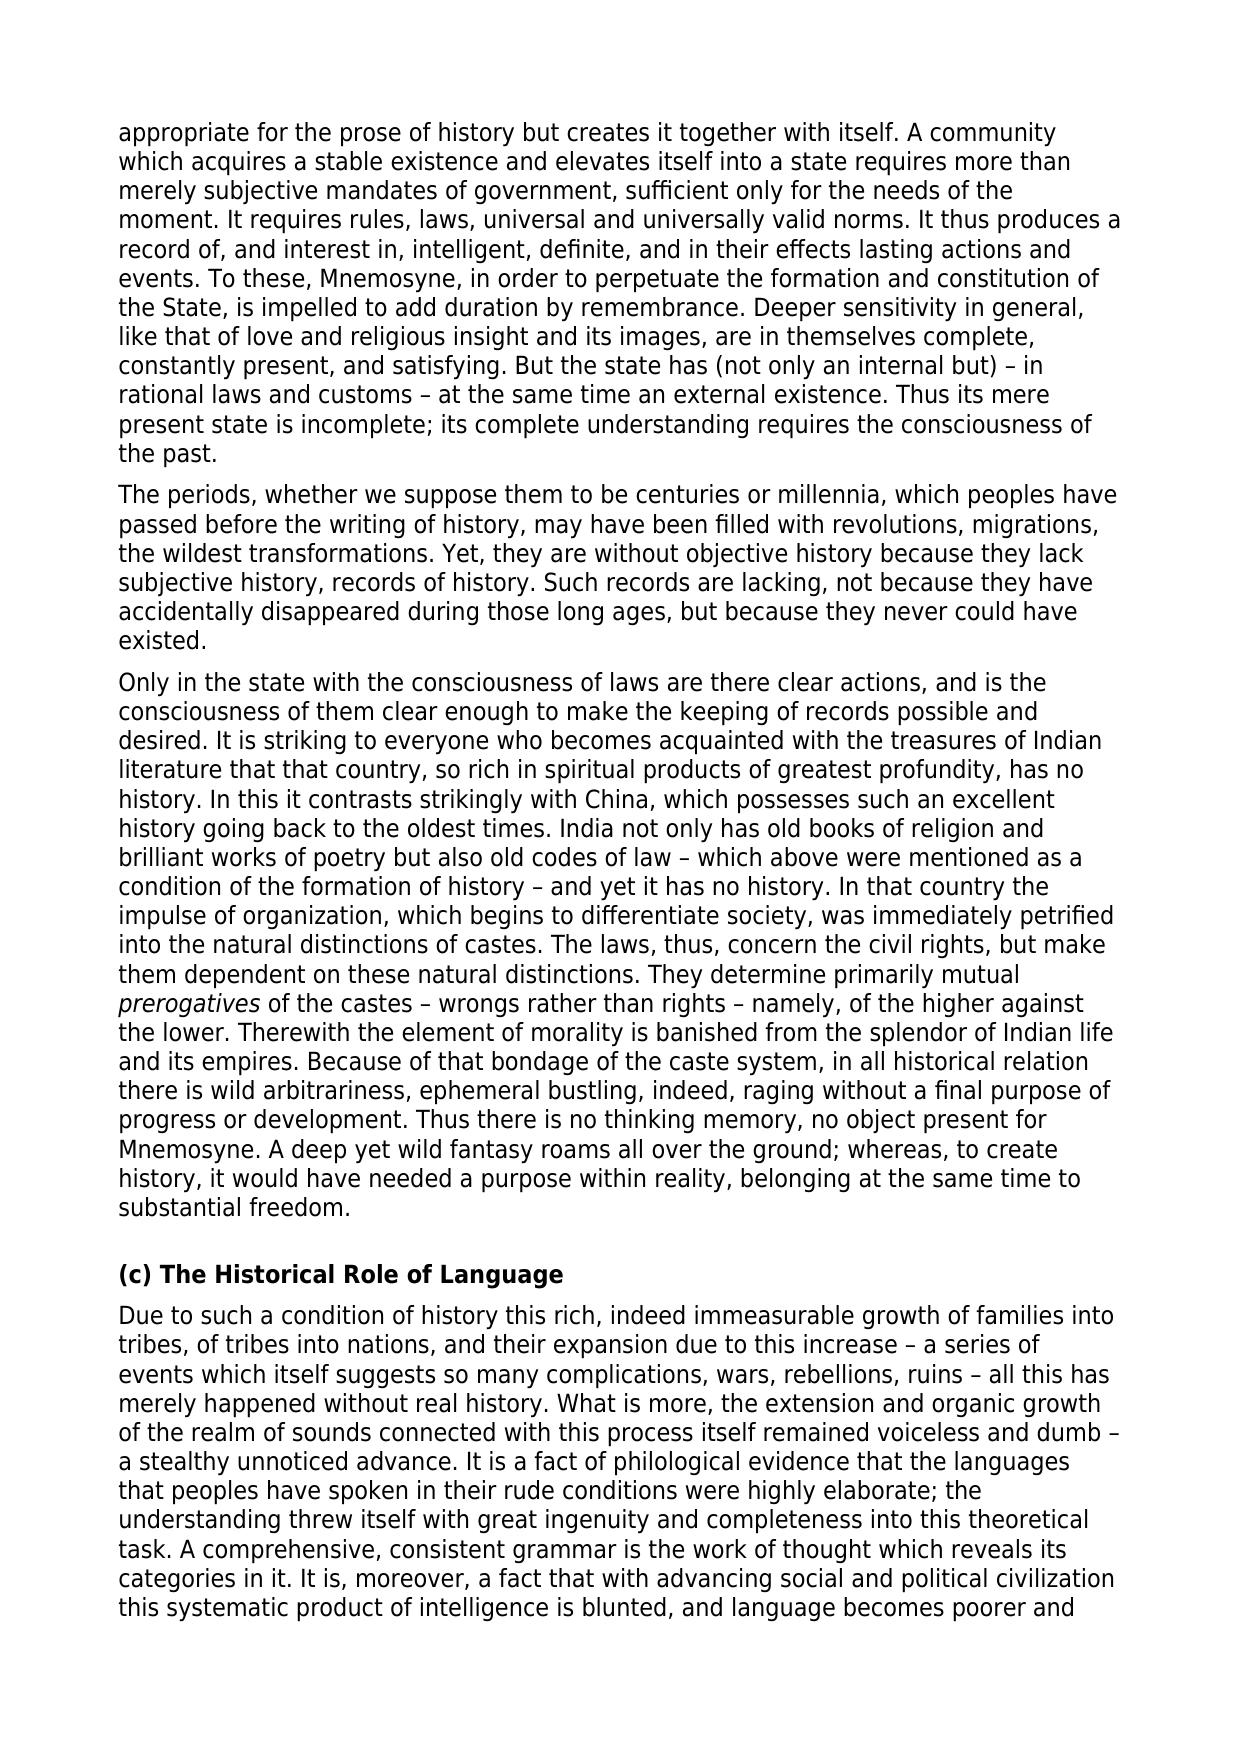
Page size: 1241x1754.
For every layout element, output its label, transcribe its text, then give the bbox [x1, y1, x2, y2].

subtitle (c) The Historical Role of Language [118, 1260, 1122, 1289]
text Only in the state with the consciousness of laws are there clear actions, and is the consciousness of them clear enough to make the keeping of records possible and desired. It is striking to everyone who becomes acquainted with the treasures of Indian literature that that country, so rich in spiritual products of greatest profundity, has no history. In this it contrasts strikingly with China, which possesses such an excellent history going back to the oldest times. India not only has old books of religion and brilliant works of poetry but also old codes of law – which above were mentioned as a condition of the formation of history – and yet it has no history. In that country the impulse of organization, which begins to differentiate society, was immediately petrified into the natural distinctions of castes. The laws, thus, concern the civil rights, but make them dependent on these natural distinctions. They determine primarily mutual prerogatives of the castes – wrongs rather than rights – namely, of the higher against the lower. Therewith the element of morality is banished from the splendor of Indian life and its empires. Because of that bondage of the caste system, in all historical relation there is wild arbitrariness, ephemeral bustling, indeed, raging without a final purpose of progress or development. Thus there is no thinking memory, no object present for Mnemosyne. A deep yet wild fantasy roams all over the ground; whereas, to create history, it would have needed a purpose within reality, belonging at the same time to substantial freedom. [118, 668, 1122, 1222]
text The periods, whether we suppose them to be centuries or millennia, which peoples have passed before the writing of history, may have been filled with revolutions, migrations, the wildest transformations. Yet, they are without objective history because they lack subjective history, records of history. Such records are lacking, not because they have accidentally disappeared during those long ages, but because they never could have existed. [118, 481, 1122, 656]
text Due to such a condition of history this rich, indeed immeasurable growth of families into tribes, of tribes into nations, and their expansion due to this increase – a series of events which itself suggests so many complications, wars, rebellions, ruins – all this has merely happened without real history. What is more, the extension and organic growth of the realm of sounds connected with this process itself remained voiceless and dumb – a stealthy unnoticed advance. It is a fact of philological evidence that the languages that peoples have spoken in their rude conditions were highly elaborate; the understanding threw itself with great ingenuity and completeness into this theoretical task. A comprehensive, consistent grammar is the work of thought which reveals its categories in it. It is, moreover, a fact that with advancing social and political civilization this systematic product of intelligence is blunted, and language becomes poorer and [118, 1301, 1122, 1622]
text appropriate for the prose of history but creates it together with itself. A community which acquires a stable existence and elevates itself into a state requires more than merely subjective mandates of government, sufficient only for the needs of the moment. It requires rules, laws, universal and universally valid norms. It thus produces a record of, and interest in, intelligent, definite, and in their effects lasting actions and events. To these, Mnemosyne, in order to perpetuate the formation and constitution of the State, is impelled to add duration by remembrance. Deeper sensitivity in general, like that of love and religious insight and its images, are in themselves complete, constantly present, and satisfying. But the state has (not only an internal but) – in rational laws and customs – at the same time an external existence. Thus its mere present state is incomplete; its complete understanding requires the consciousness of the past. [118, 118, 1122, 468]
